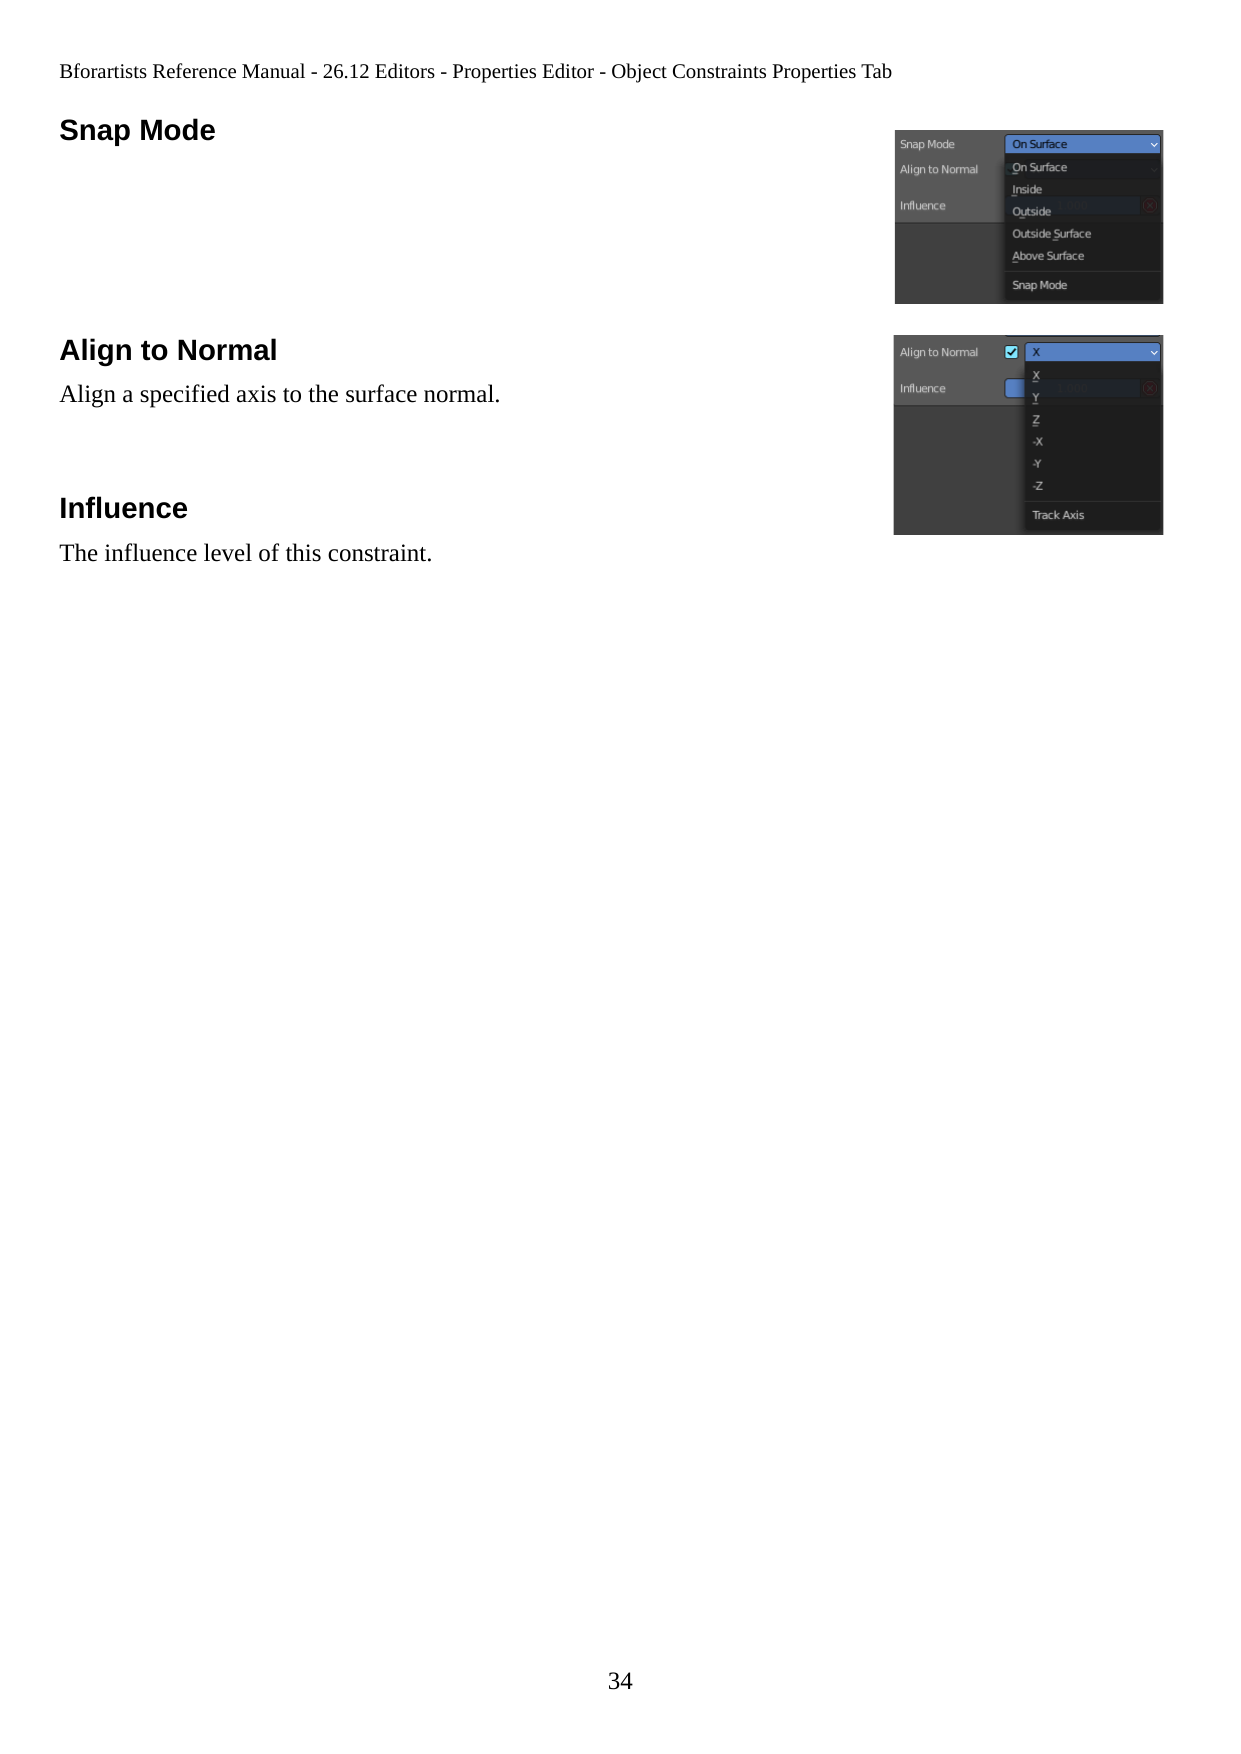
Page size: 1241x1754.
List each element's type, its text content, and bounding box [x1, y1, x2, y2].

subtitle Snap Mode [59, 113, 1181, 146]
subtitle Align to Normal [59, 332, 1181, 366]
subtitle [1164, 491, 1181, 525]
picture [894, 130, 1164, 304]
text Align a specified axis to the surface normal. [59, 379, 893, 407]
picture [893, 335, 1164, 535]
subtitle Influence [59, 491, 893, 525]
text The influence level of this constraint. [59, 538, 1181, 566]
